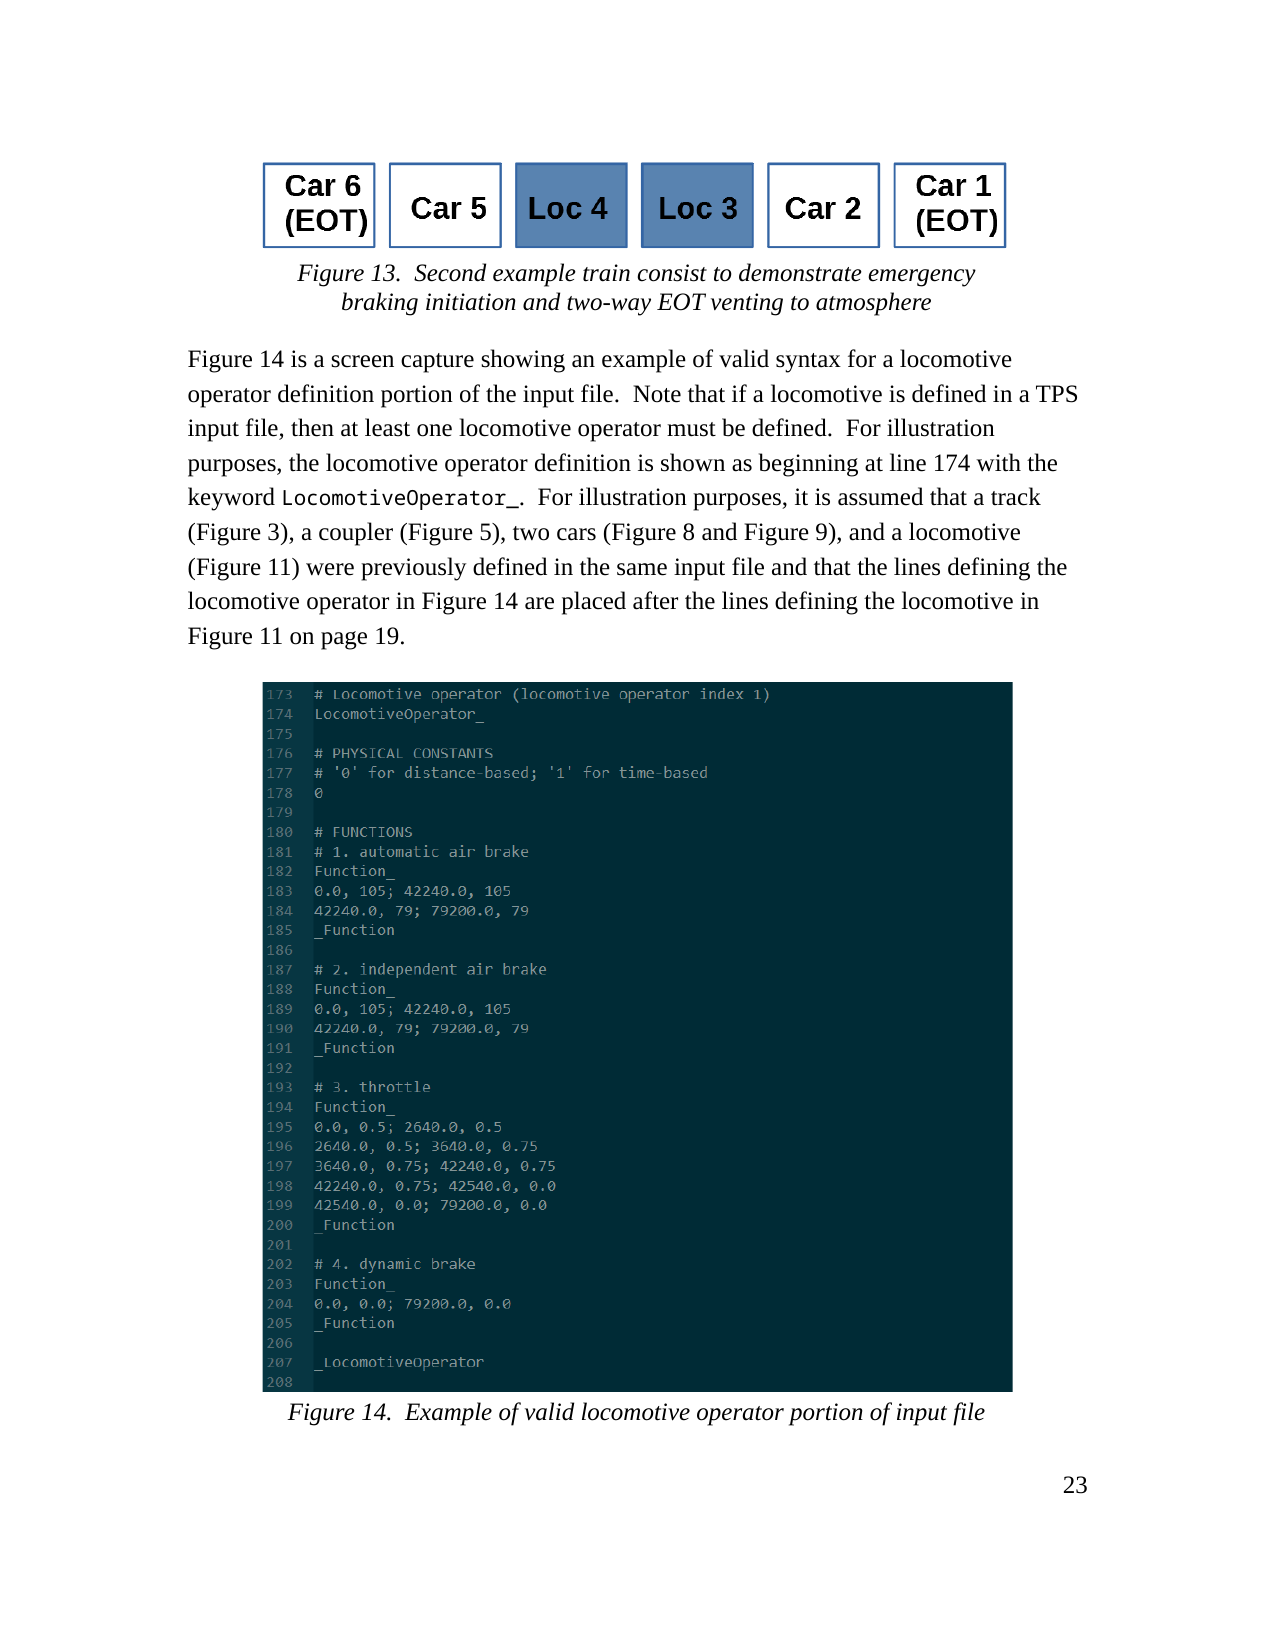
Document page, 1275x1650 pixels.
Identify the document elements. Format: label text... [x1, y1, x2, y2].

picture [393, 828, 398, 836]
picture [394, 850, 403, 856]
text Figure 14. Example of valid locomotive operator portion of input file [262, 1392, 1012, 1426]
text Figure 14 is a screen capture showing an example of valid syntax for a locomotive operator definition portion of the input file. Note that if a locomotive is defined in a TPS input file, then at least one locomotive operator must be defined. For illustration purposes, the locomotive operator definition is shown as beginning at line 174 with the keyword LocomotiveOperator_. For illustration purposes, it is assumed that a track (Figure 3), a coupler (Figure 5), two cars (Figure 8 and Figure 9), and a locomotive (Figure 11) were previously defined in the same input file and that the lines defining the locomotive operator in Figure 14 are placed after the lines defining the locomotive in Figure 11 on page 19. [187, 344, 1087, 649]
picture [348, 828, 353, 836]
picture [356, 828, 361, 836]
picture [641, 771, 648, 777]
picture [396, 1262, 403, 1268]
text Figure 13. Second example train consist to demonstrate emergency braking initiation and two-way EOT venting to atmosphere [262, 253, 1012, 315]
picture [262, 682, 312, 1392]
picture [262, 162, 1013, 253]
